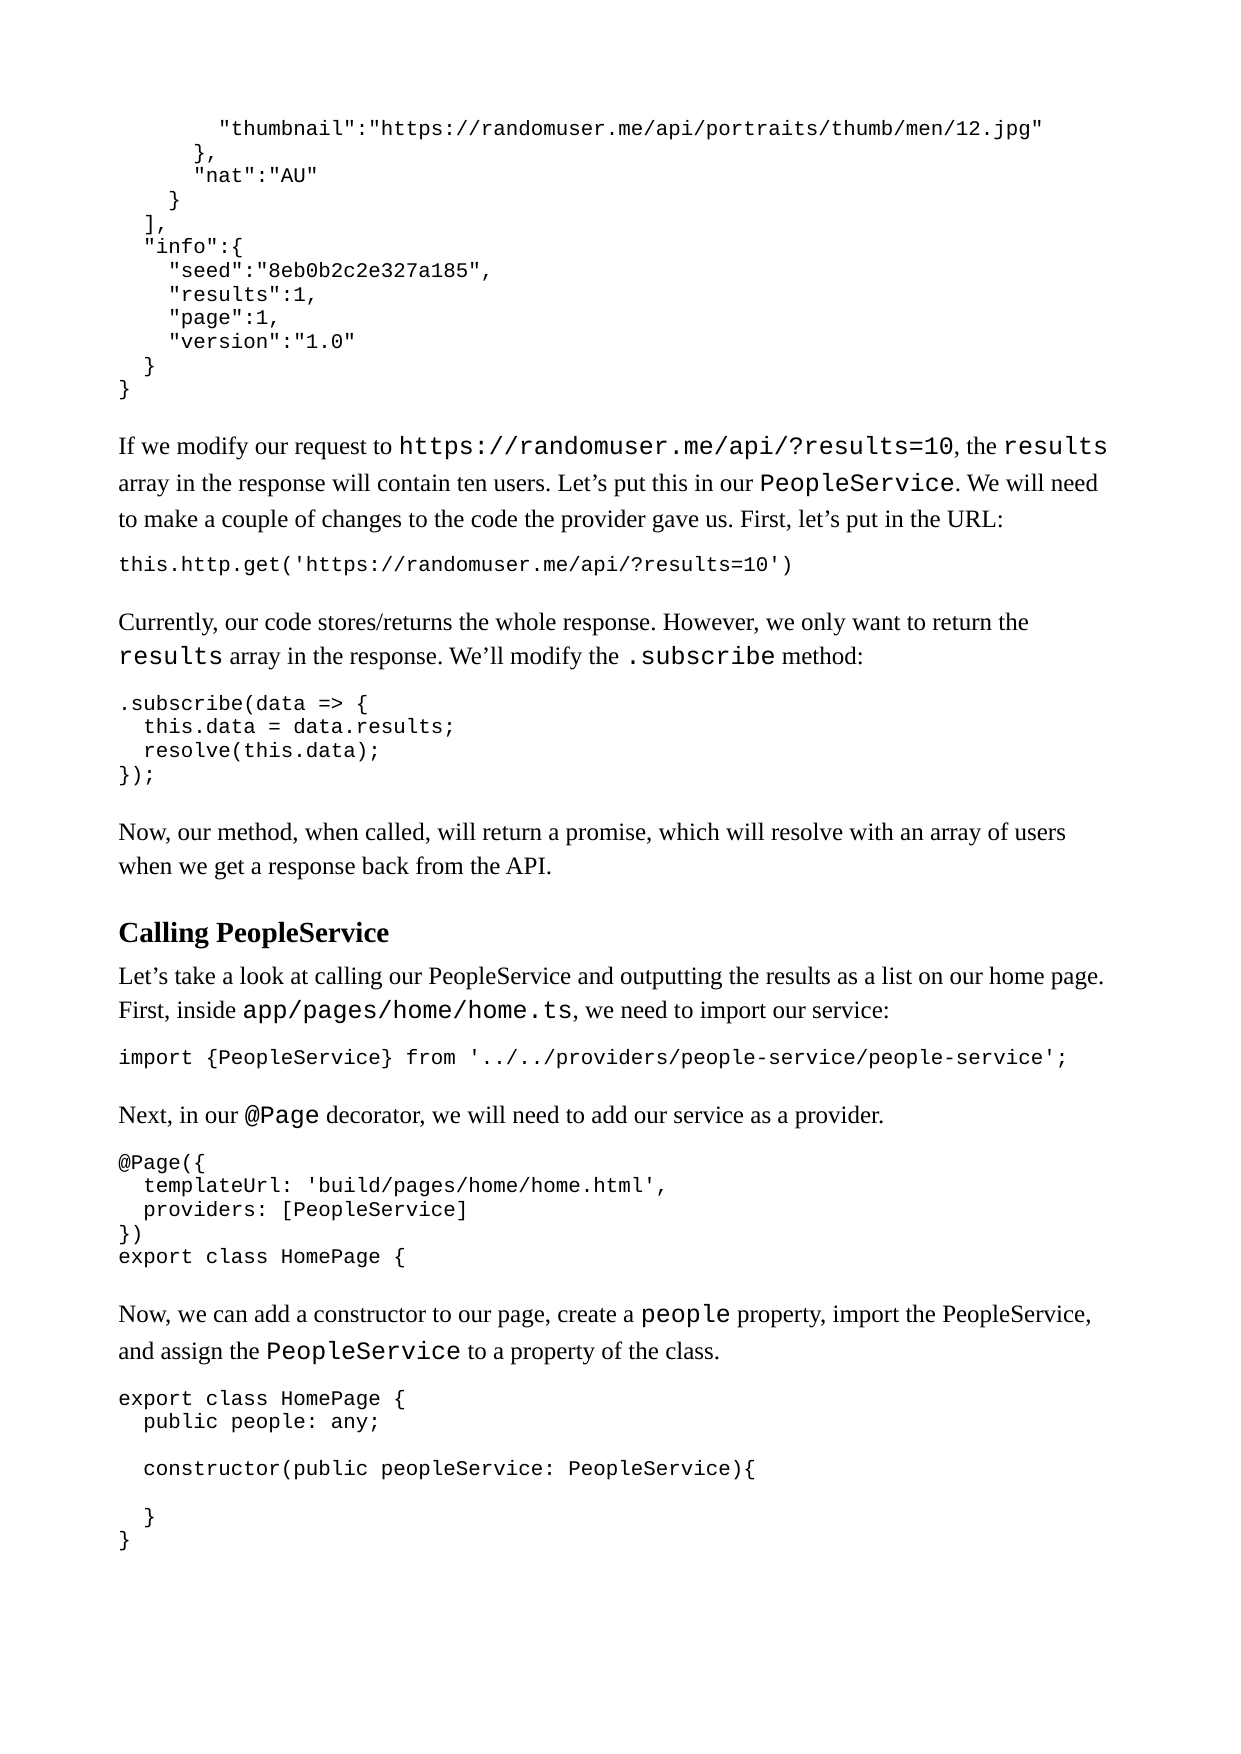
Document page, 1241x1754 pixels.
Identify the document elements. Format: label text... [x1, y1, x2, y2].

text "version":"1.0" [118, 331, 1122, 354]
text "seed":"8eb0b2c2e327a185", [118, 260, 1122, 284]
text @Page({ [118, 1152, 1122, 1175]
text this.data = data.results; [118, 716, 1122, 740]
text } [118, 1529, 1122, 1553]
text If we modify our request to https://randomuser.me/api/?results=10, the results array in the response will contain ten users. Let’s put this in our PeopleService. We will need to make a couple of changes to the code the provider gave us. First, let’s put in the URL: [118, 431, 1122, 533]
text providers: [PeopleService] [118, 1199, 1122, 1223]
text "page":1, [118, 307, 1122, 331]
text resolve(this.data); [118, 740, 1122, 764]
text "thumbnail":"https://randomuser.me/api/portraits/thumb/men/12.jpg" [118, 118, 1122, 142]
text } [118, 189, 1122, 213]
text export class HomePage { [118, 1387, 1122, 1411]
text this.http.get('https://randomuser.me/api/?results=10') [118, 553, 1122, 577]
text }, [118, 142, 1122, 165]
text Now, our method, when called, will return a promise, which will resolve with an array of users when we get a response back from the API. [118, 817, 1122, 880]
text constructor(public peopleService: PeopleService){ [118, 1458, 1122, 1482]
text } [118, 1506, 1122, 1529]
text Let’s take a look at calling our PeopleService and outputting the results as a list on our home page. First, inside app/pages/home/home.ts, we need to import our service: [118, 961, 1122, 1026]
text "info":{ [118, 236, 1122, 260]
subtitle Calling PeopleService [118, 915, 1122, 948]
text export class HomePage { [118, 1246, 1122, 1270]
text Next, in our @Page decorator, we will need to add our service as a provider. [118, 1100, 1122, 1131]
text ], [118, 213, 1122, 236]
text } [118, 354, 1122, 378]
text public people: any; [118, 1411, 1122, 1435]
text "nat":"AU" [118, 165, 1122, 189]
text } [118, 378, 1122, 402]
text templateUrl: 'build/pages/home/home.html', [118, 1175, 1122, 1199]
text Currently, our code stores/returns the whole response. However, we only want to return the results array in the response. We’ll modify the .subscribe method: [118, 607, 1122, 672]
text import {PeopleService} from '../../providers/people-service/people-service'; [118, 1047, 1122, 1071]
text "results":1, [118, 284, 1122, 307]
text Now, we can add a constructor to our page, create a people property, import the PeopleService, and assign the PeopleService to a property of the class. [118, 1299, 1122, 1367]
text }); [118, 764, 1122, 787]
text }) [118, 1223, 1122, 1246]
text .subscribe(data => { [118, 693, 1122, 716]
